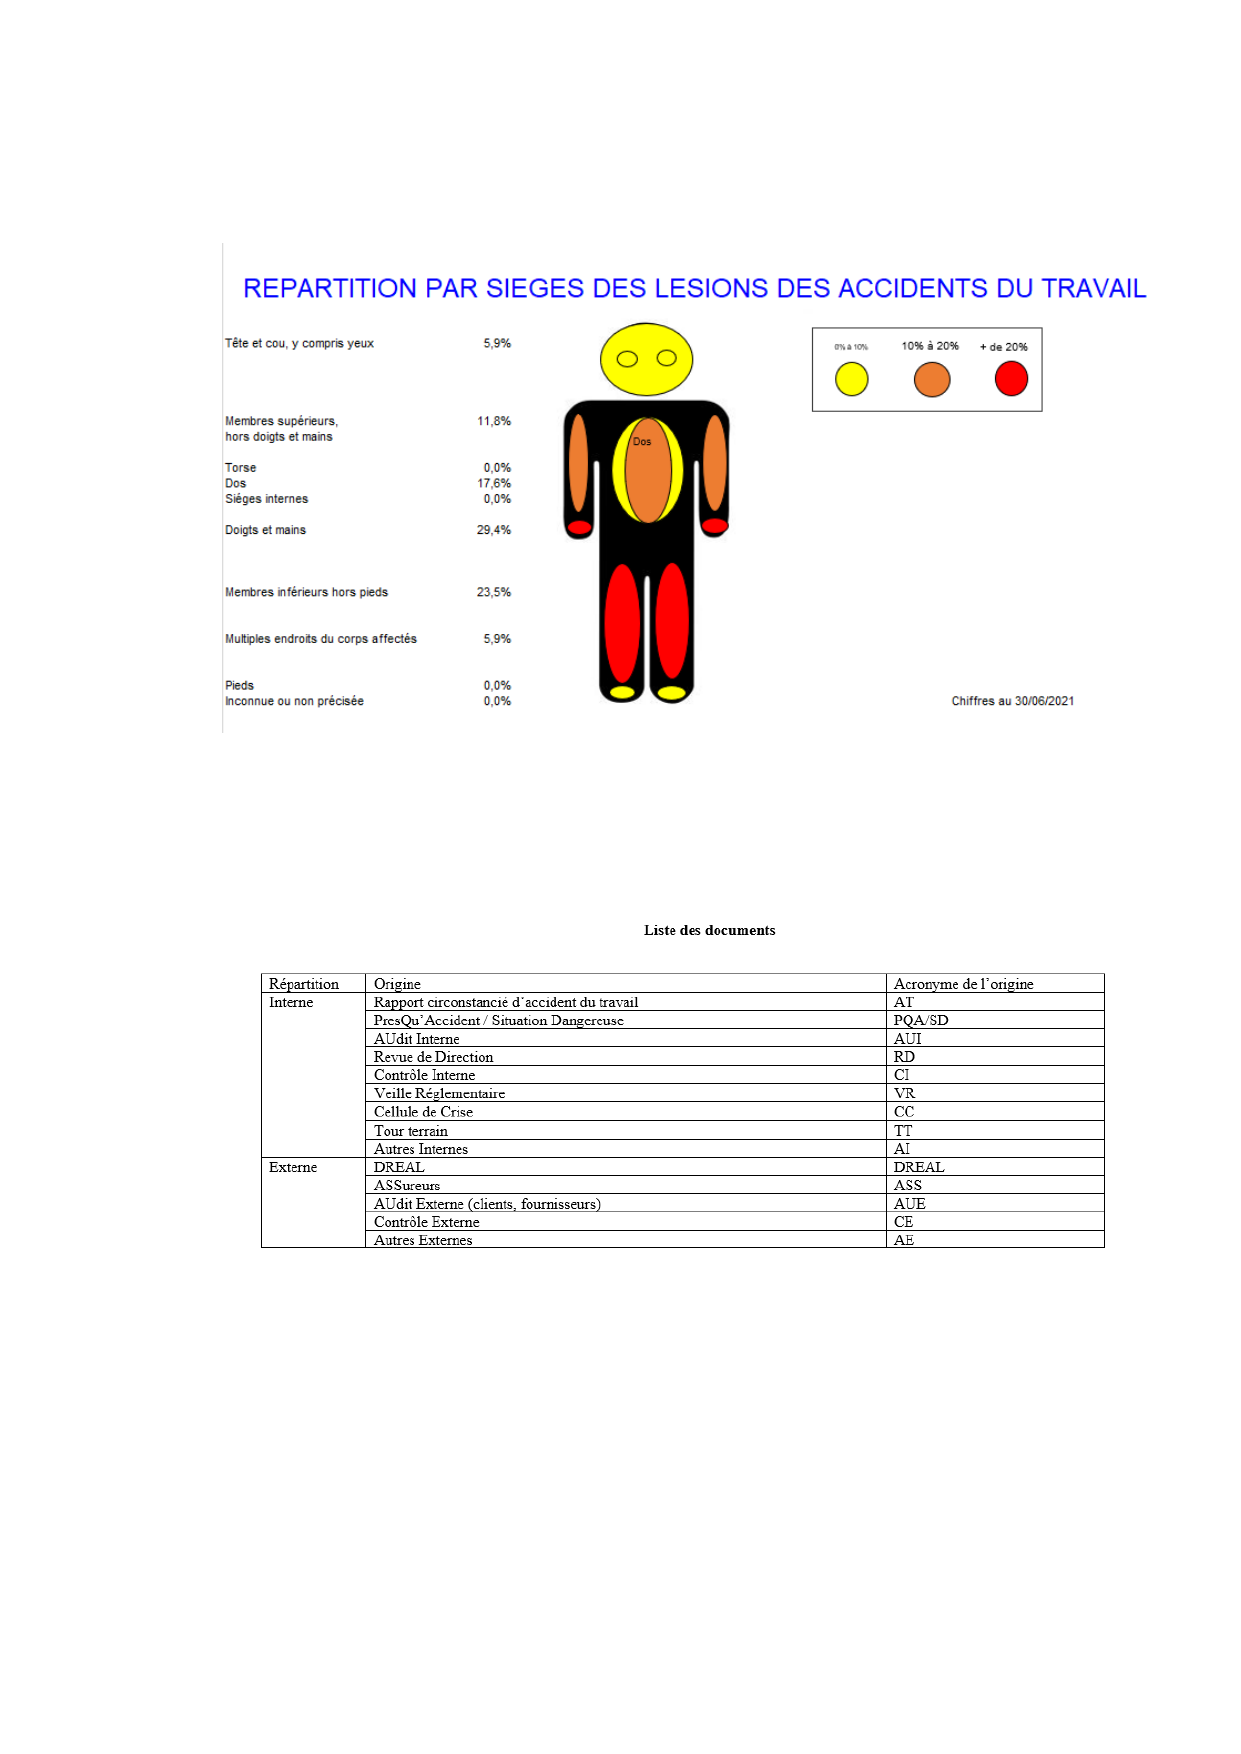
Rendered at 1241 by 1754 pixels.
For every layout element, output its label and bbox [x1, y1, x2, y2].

picture [222, 878, 1168, 1307]
picture [222, 243, 1168, 733]
